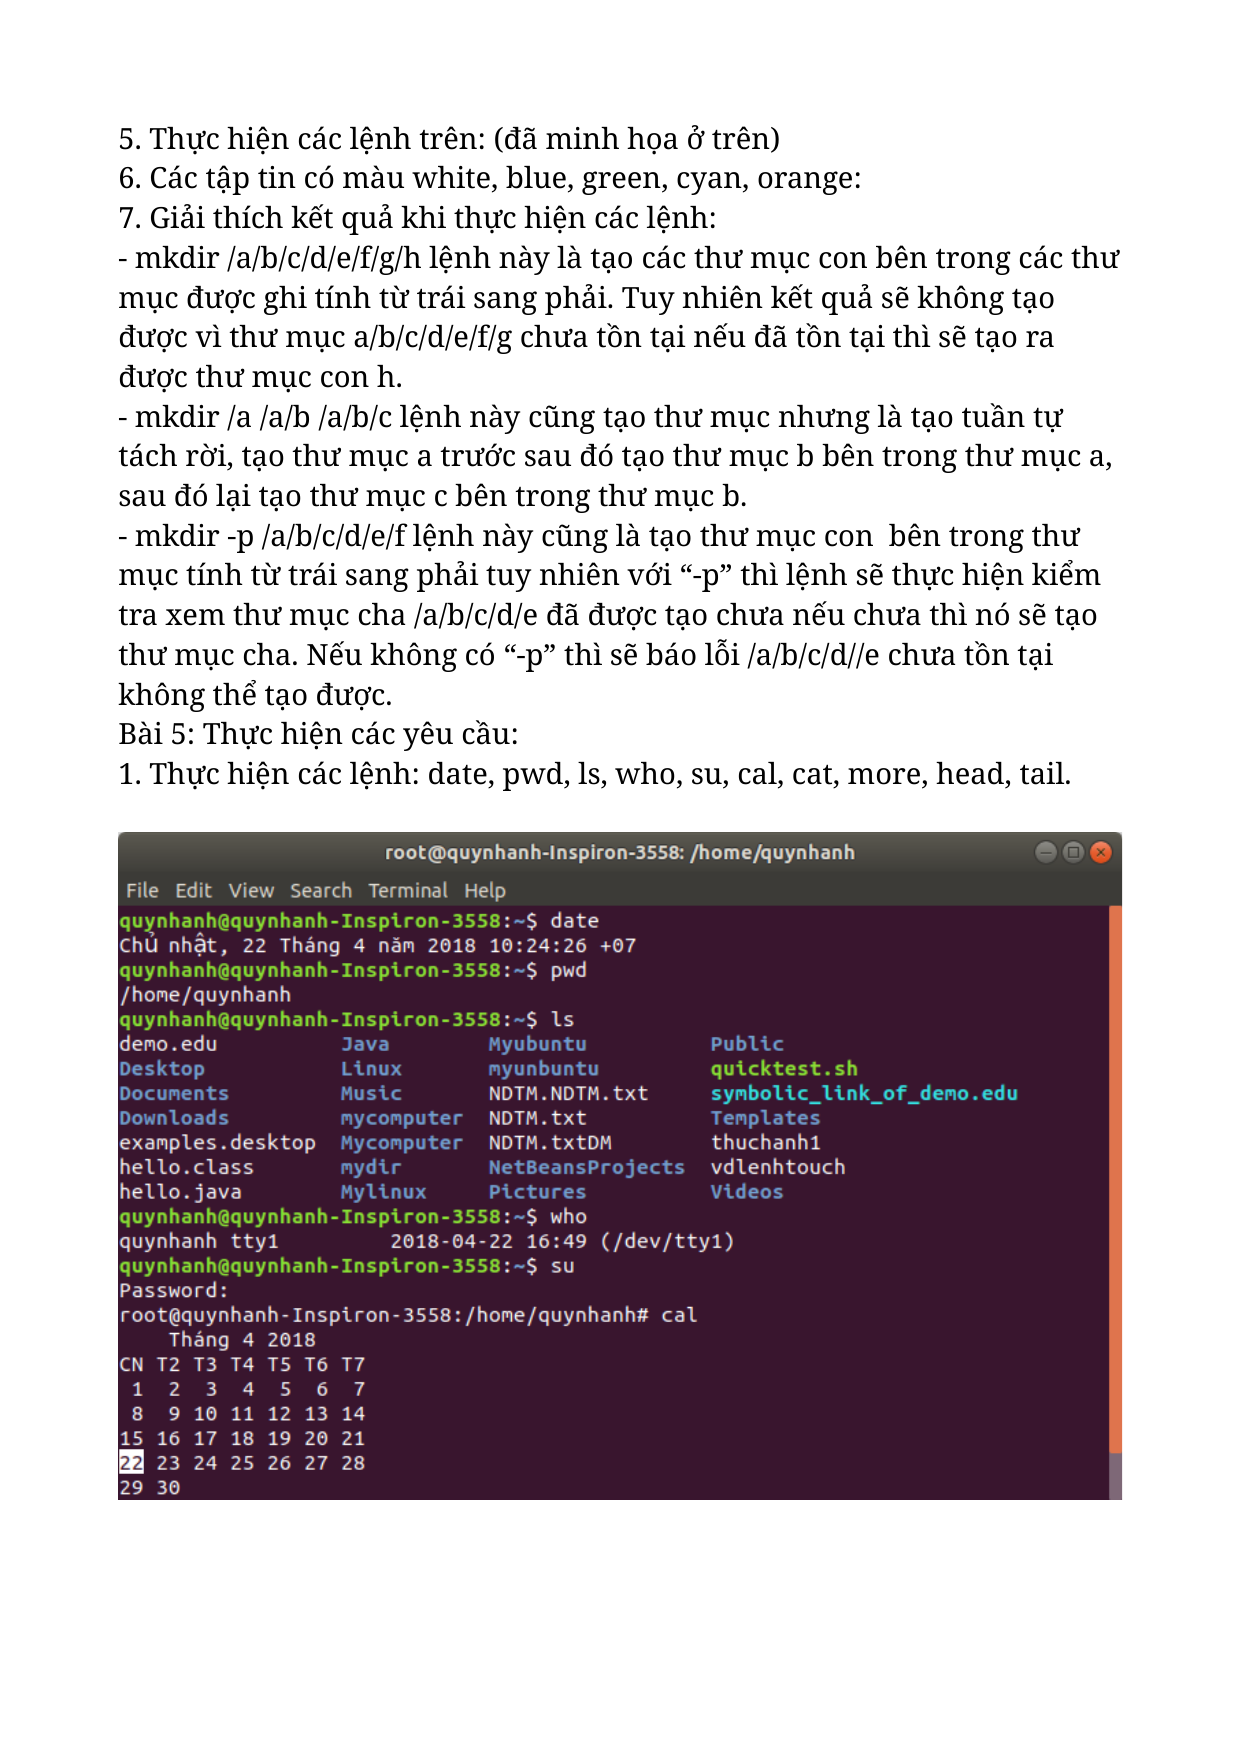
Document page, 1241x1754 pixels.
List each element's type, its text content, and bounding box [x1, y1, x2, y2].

text - mkdir -p /a/b/c/d/e/f lệnh này cũng là tạo thư mục con bên trong thư mục tính từ trái sang phải tuy nhiên với “-p” thì lệnh sẽ thực hiện kiểm tra xem thư mục cha /a/b/c/d/e đã được tạo chưa nếu chưa thì nó sẽ tạo thư mục cha. Nếu không có “-p” thì sẽ báo lỗi /a/b/c/d//e chưa tồn tại không thể tạo được. [118, 515, 1122, 713]
text 7. Giải thích kết quả khi thực hiện các lệnh: [118, 197, 1122, 237]
text 1. Thực hiện các lệnh: date, pwd, ls, who, su, cal, cat, more, head, tail. [118, 753, 1122, 793]
text Bài 5: Thực hiện các yêu cầu: [118, 713, 1122, 753]
picture [118, 832, 1123, 1500]
text 6. Các tập tin có màu white, blue, green, cyan, orange: [118, 158, 1122, 197]
text 5. Thực hiện các lệnh trên: (đã minh họa ở trên) [118, 118, 1122, 158]
text - mkdir /a /a/b /a/b/c lệnh này cũng tạo thư mục nhưng là tạo tuần tự tách rời, tạo thư mục a trước sau đó tạo thư mục b bên trong thư mục a, sau đó lại tạo thư mục c bên trong thư mục b. [118, 396, 1122, 515]
text - mkdir /a/b/c/d/e/f/g/h lệnh này là tạo các thư mục con bên trong các thư mục được ghi tính từ trái sang phải. Tuy nhiên kết quả sẽ không tạo được vì thư mục a/b/c/d/e/f/g chưa tồn tại nếu đã tồn tại thì sẽ tạo ra được thư mục con h. [118, 237, 1122, 396]
